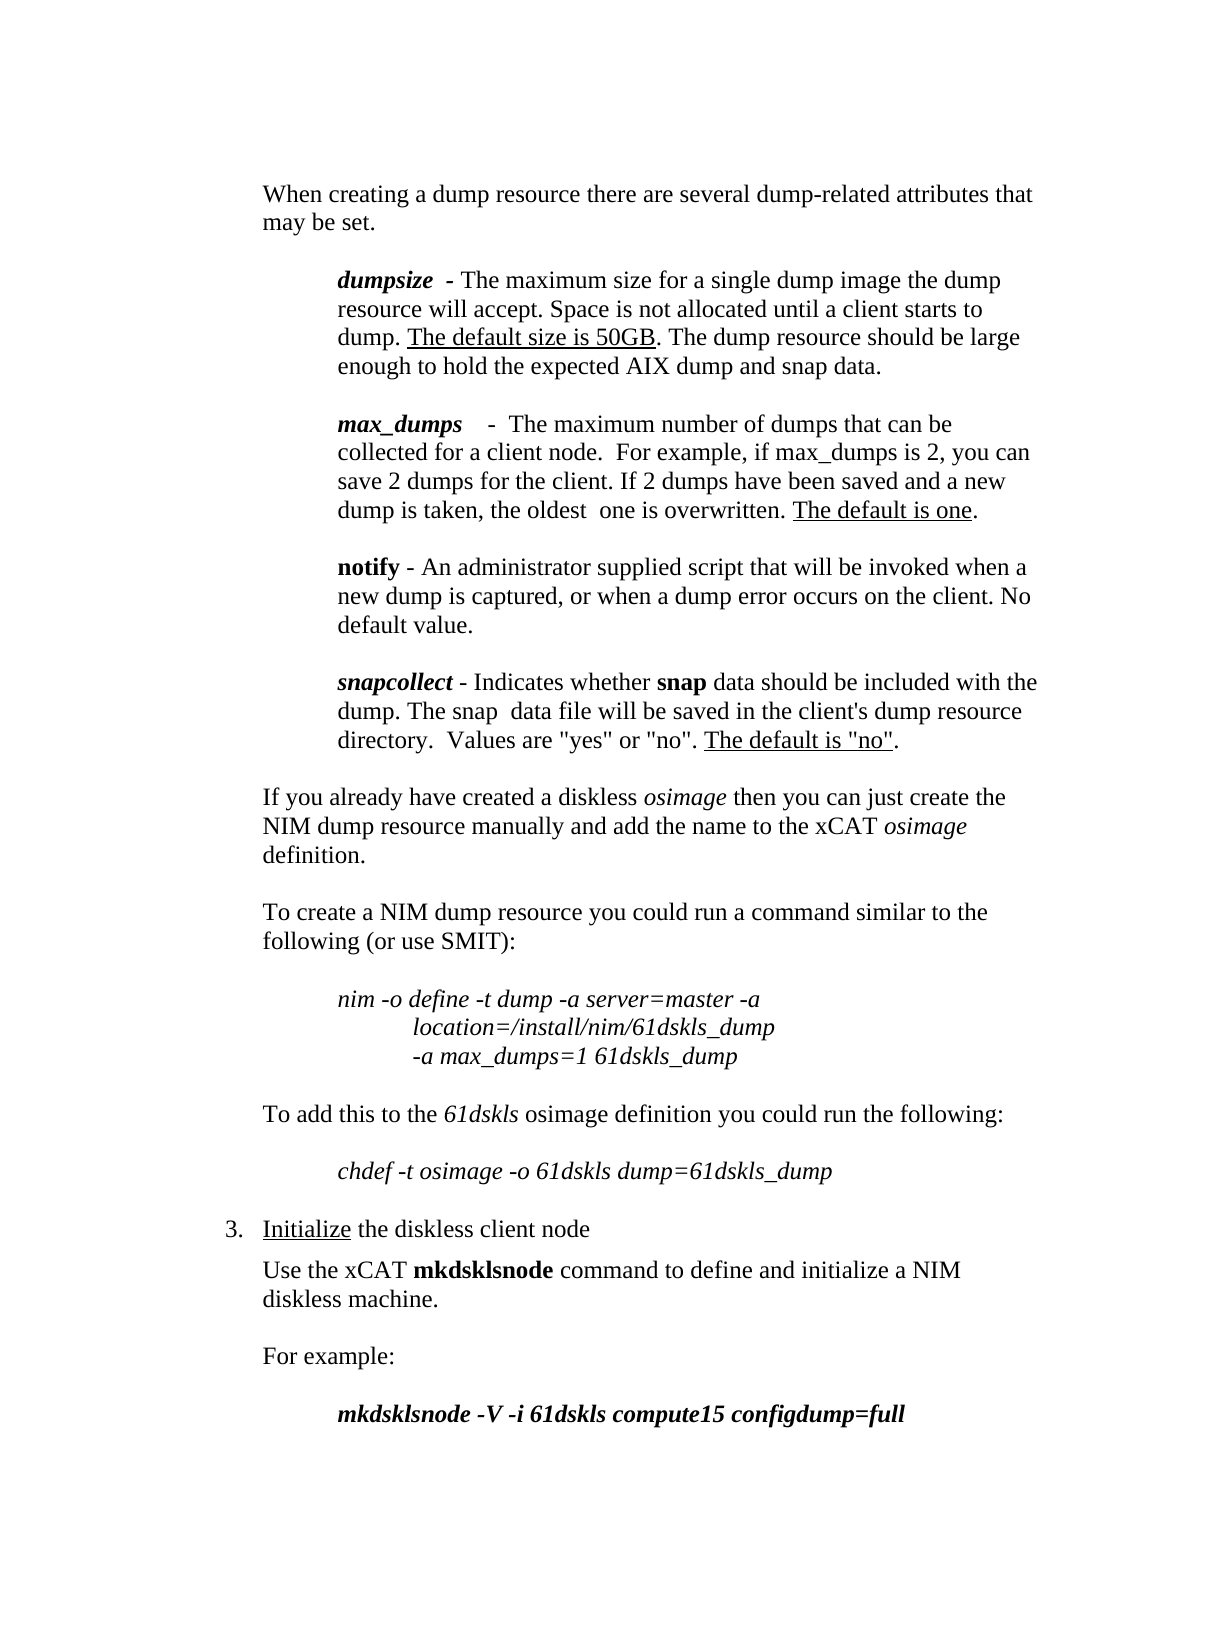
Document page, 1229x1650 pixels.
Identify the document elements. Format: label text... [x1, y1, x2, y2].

text NIM dump resource manually and add the name to the xCAT osimage definition. [262, 811, 1041, 869]
text To create a NIM dump resource you could run a command similar to the following (or use SMIT): [262, 897, 1041, 955]
text max_dumps - The maximum number of dumps that can be collected for a client node. For example, if max_dumps is 2, you can save 2 dumps for the client. If 2 dumps have been saved and a new dump is taken, the oldest one is overwritten. The default is one. [337, 409, 1041, 524]
text For example: [262, 1341, 1041, 1370]
text nim -o define -t dump -a server=master -a location=/install/nim/61dskls_dump [337, 984, 1041, 1041]
text snapcollect - Indicates whether snap data should be included with the dump. The snap data file will be saved in the client's dump resource directory. Values are "yes" or "no". The default is "no". [337, 667, 1041, 754]
text dumpsize - The maximum size for a single dump image the dump resource will accept. Space is not allocated until a client starts to dump. The default size is 50GB. The dump resource should be large enough to hold the expected AIX dump and snap data. [337, 265, 1041, 380]
text To add this to the 61dskls osimage definition you could run the following: [262, 1099, 1041, 1127]
text Use the xCAT mkdsklsnode command to define and initialize a NIM diskless machine. [262, 1255, 1041, 1312]
list Initialize the diskless client node [225, 1214, 1041, 1242]
text -a max_dumps=1 61dskls_dump [262, 1041, 1041, 1070]
text When creating a dump resource there are several dump-related attributes that may be set. [262, 179, 1041, 236]
text If you already have created a diskless osimage then you can just create the [262, 782, 1041, 811]
text notify - An administrator supplied script that will be invoked when a new dump is captured, or when a dump error occurs on the client. No default value. [337, 552, 1041, 639]
list chdef -t osimage -o 61dskls dump=61dskls_dump [300, 1156, 1041, 1185]
text mkdsklsnode -V -i 61dskls compute15 configdump=full [262, 1399, 1041, 1427]
